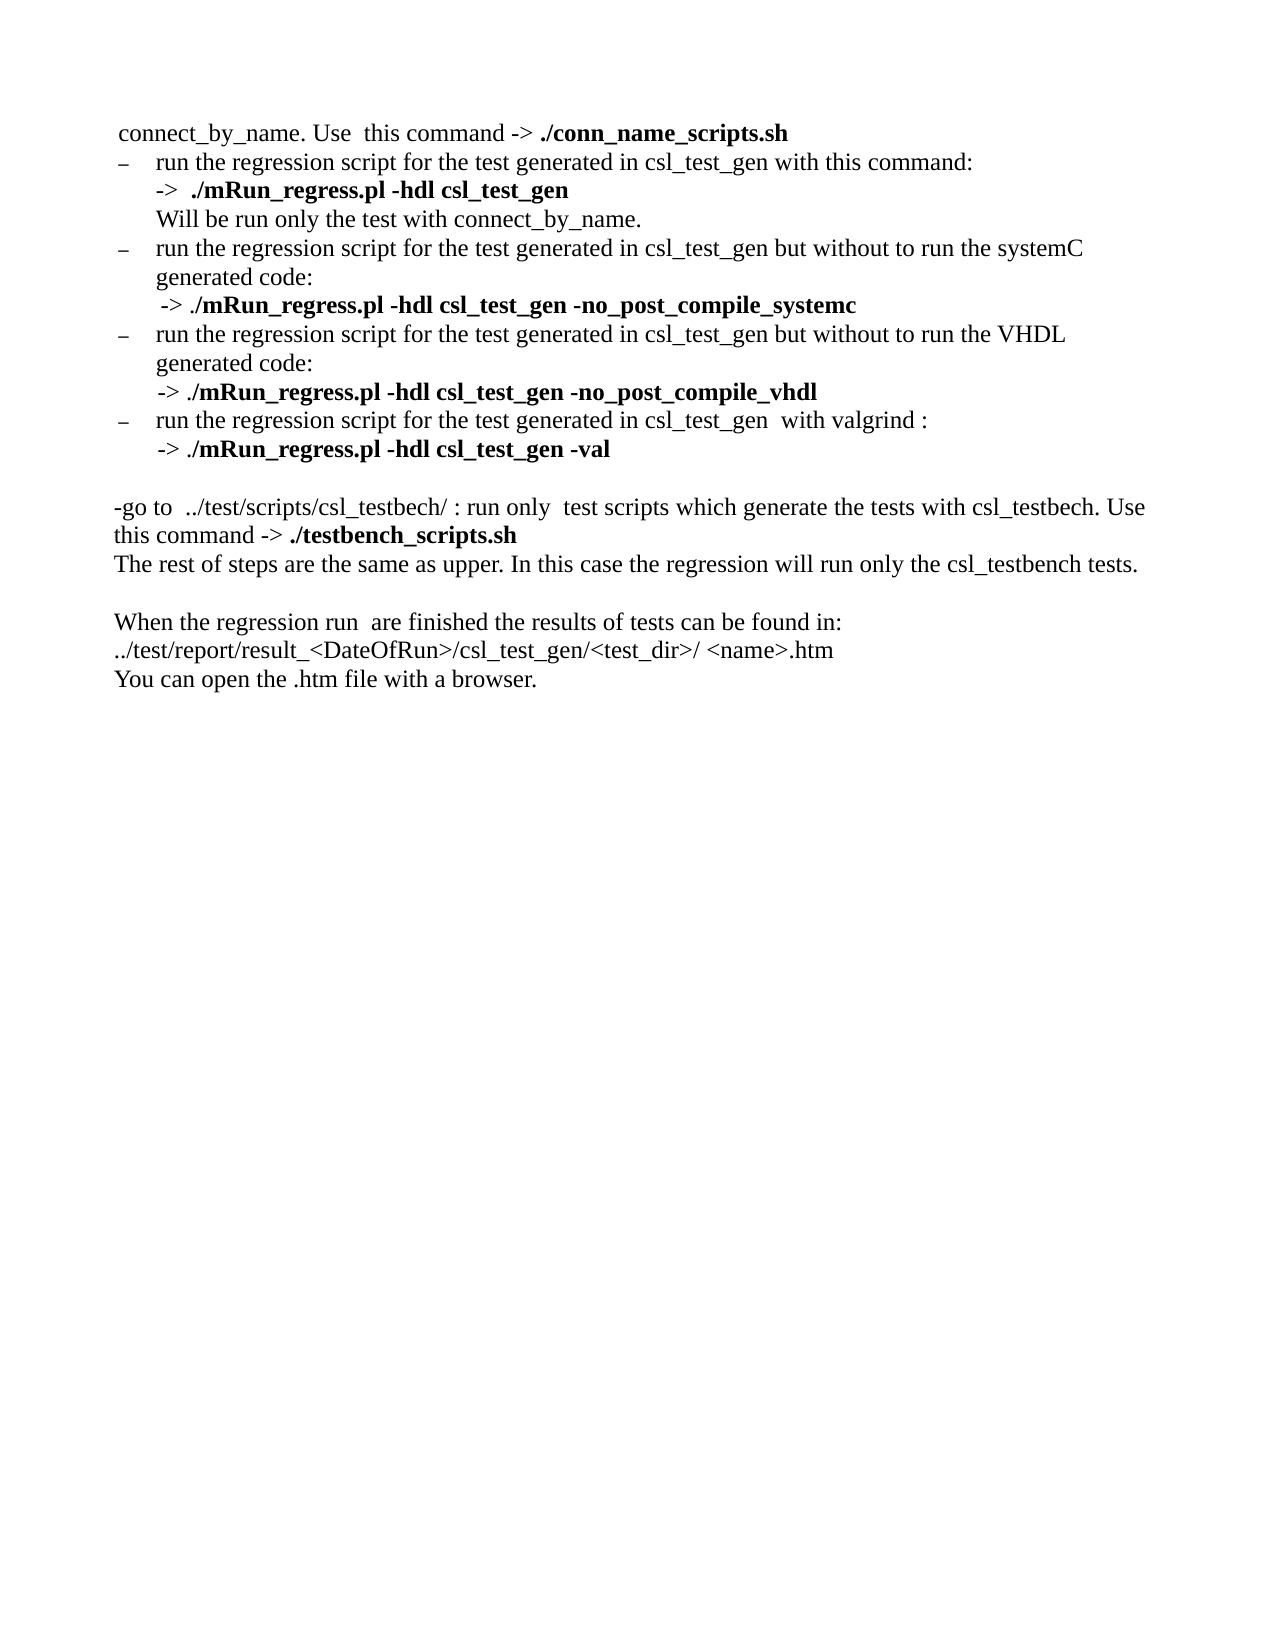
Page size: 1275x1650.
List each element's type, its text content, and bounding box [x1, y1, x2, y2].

list -> ./mRun_regress.pl -hdl csl_test_gen [118, 176, 1157, 204]
text You can open the .htm file with a browser. [113, 664, 1157, 693]
list run the regression script for the test generated in csl_test_gen with valgrind : [118, 406, 1157, 434]
text connect_by_name. Use this command -> ./conn_name_scripts.sh [118, 118, 1157, 147]
list run the regression script for the test generated in csl_test_gen but without to run the systemC generated code: [118, 233, 1157, 291]
text -go to ../test/scripts/csl_testbech/ : run only test scripts which generate the tests with csl_testbech. Use this command -> ./testbench_scripts.sh [113, 492, 1157, 549]
list run the regression script for the test generated in csl_test_gen but without to run the VHDL generated code: [118, 319, 1157, 377]
list run the regression script for the test generated in csl_test_gen with this command: [118, 147, 1157, 176]
list -> ./mRun_regress.pl -hdl csl_test_gen -val [113, 434, 1157, 463]
text The rest of steps are the same as upper. In this case the regression will run only the csl_testbench tests. [113, 549, 1157, 578]
list Will be run only the test with connect_by_name. [118, 204, 1157, 233]
text When the regression run are finished the results of tests can be found in: ../test/report/result_<DateOfRun>/csl_test_gen/<test_dir>/ <name>.htm [113, 607, 1157, 664]
list -> ./mRun_regress.pl -hdl csl_test_gen -no_post_compile_vhdl [113, 377, 1157, 406]
list -> ./mRun_regress.pl -hdl csl_test_gen -no_post_compile_systemc [117, 291, 1157, 319]
